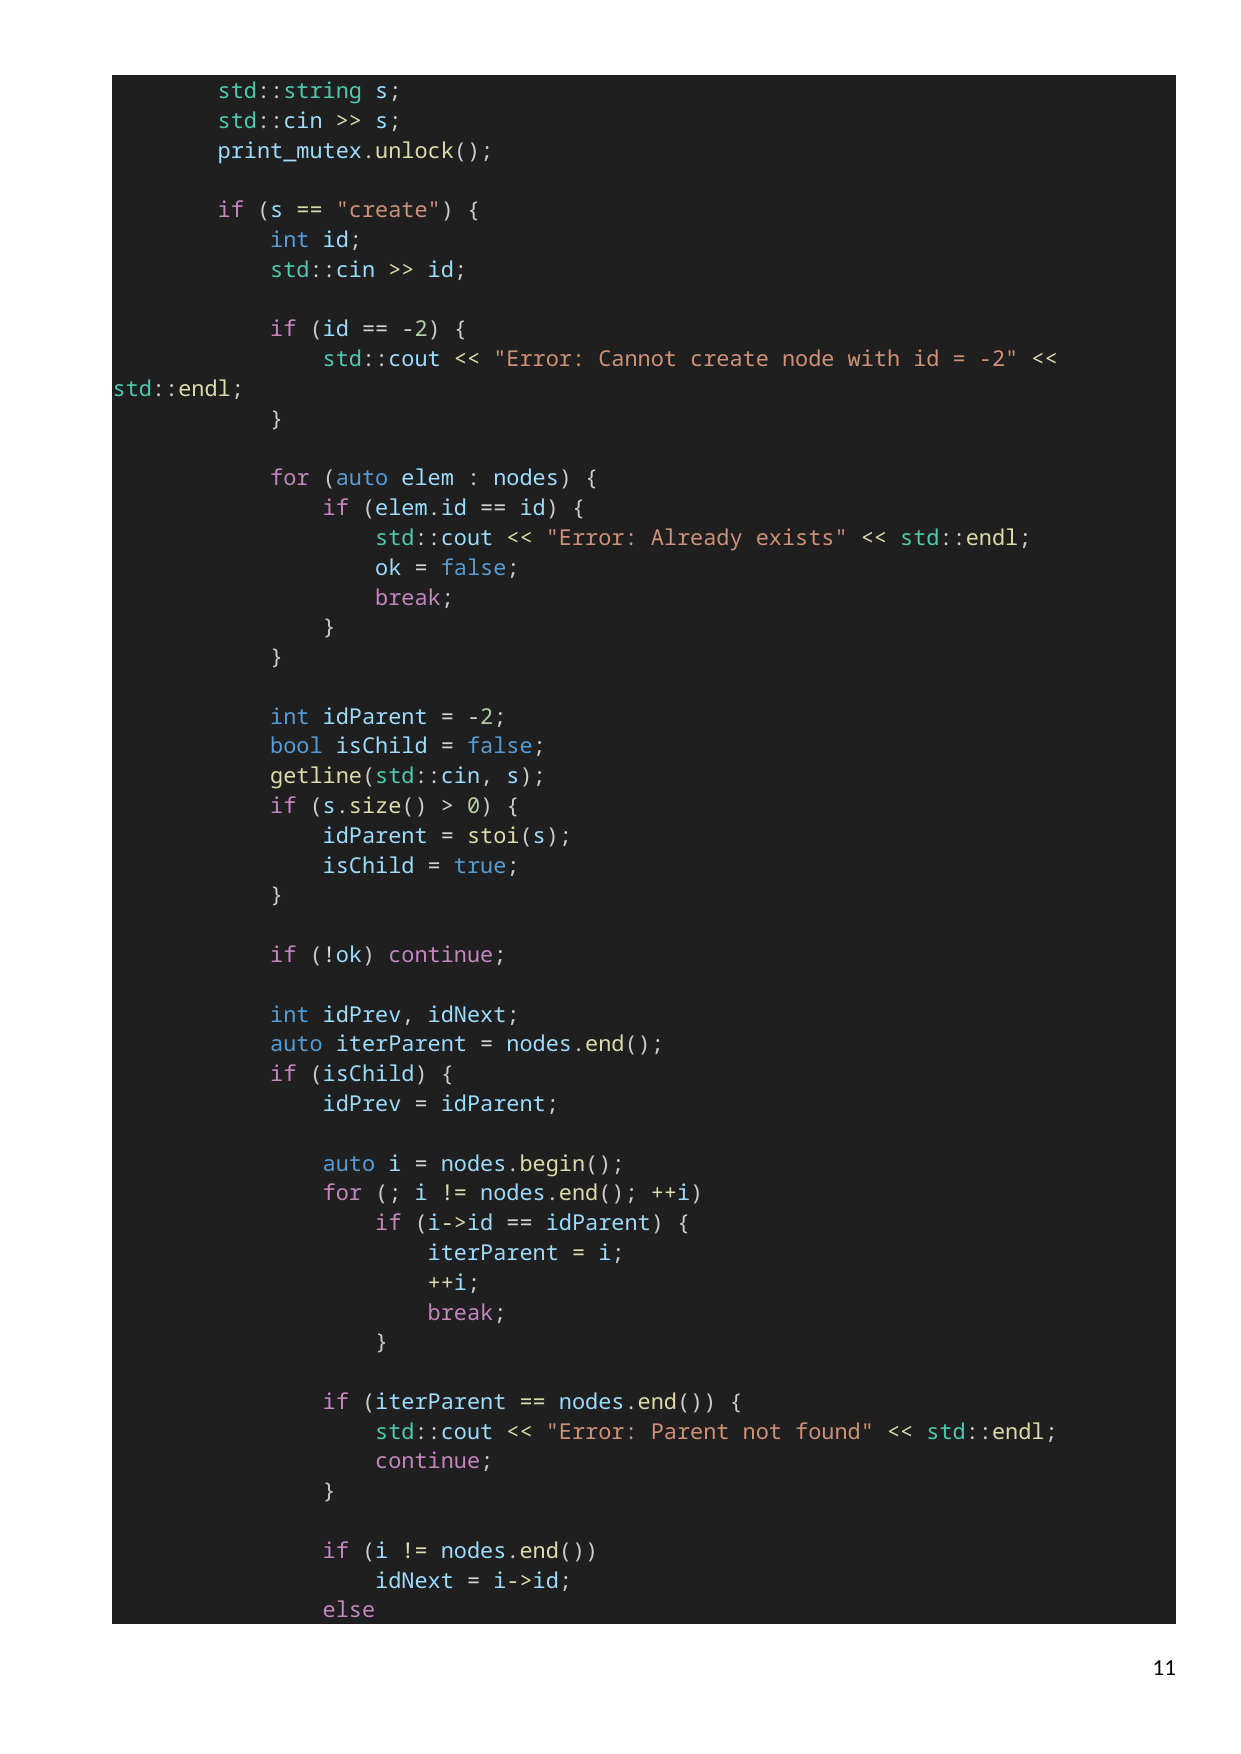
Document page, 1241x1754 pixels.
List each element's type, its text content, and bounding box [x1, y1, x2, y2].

text } [112, 641, 1176, 671]
text ++i; [112, 1267, 1176, 1296]
text if (id == -2) { [112, 313, 1176, 343]
text if (iterParent == nodes.end()) { [112, 1386, 1176, 1416]
text std::cout << "Error: Parent not found" << std::endl; [112, 1416, 1176, 1445]
text break; [112, 1296, 1176, 1326]
text std::cin >> id; [112, 254, 1176, 283]
text if (i->id == idParent) { [112, 1207, 1176, 1237]
text idParent = stoi(s); [112, 820, 1176, 849]
text if (s.size() > 0) { [112, 790, 1176, 820]
text if (s == "create") { [112, 194, 1176, 224]
text int idParent = -2; [112, 701, 1176, 730]
text } [112, 1475, 1176, 1505]
text std::string s; [112, 75, 1176, 105]
text break; [112, 581, 1176, 611]
text auto iterParent = nodes.end(); [112, 1028, 1176, 1058]
text auto i = nodes.begin(); [112, 1147, 1176, 1177]
text std::cout << "Error: Cannot create node with id = -2" << std::endl; [112, 343, 1176, 403]
text isChild = true; [112, 849, 1176, 879]
text if (!ok) continue; [112, 939, 1176, 969]
text iterParent = i; [112, 1237, 1176, 1267]
text continue; [112, 1445, 1176, 1475]
text std::cin >> s; [112, 105, 1176, 134]
text idPrev = idParent; [112, 1088, 1176, 1118]
text for (auto elem : nodes) { [112, 462, 1176, 492]
text } [112, 611, 1176, 641]
text } [112, 1326, 1176, 1356]
text ok = false; [112, 552, 1176, 581]
text int id; [112, 224, 1176, 254]
text idNext = i->id; [112, 1564, 1176, 1594]
text } [112, 403, 1176, 432]
text } [112, 879, 1176, 909]
text else [112, 1594, 1176, 1624]
text getline(std::cin, s); [112, 760, 1176, 790]
text if (isChild) { [112, 1058, 1176, 1088]
text if (i != nodes.end()) [112, 1535, 1176, 1564]
text int idPrev, idNext; [112, 998, 1176, 1028]
text std::cout << "Error: Already exists" << std::endl; [112, 522, 1176, 552]
text print_mutex.unlock(); [112, 134, 1176, 164]
text for (; i != nodes.end(); ++i) [112, 1177, 1176, 1207]
text if (elem.id == id) { [112, 492, 1176, 522]
text bool isChild = false; [112, 730, 1176, 760]
